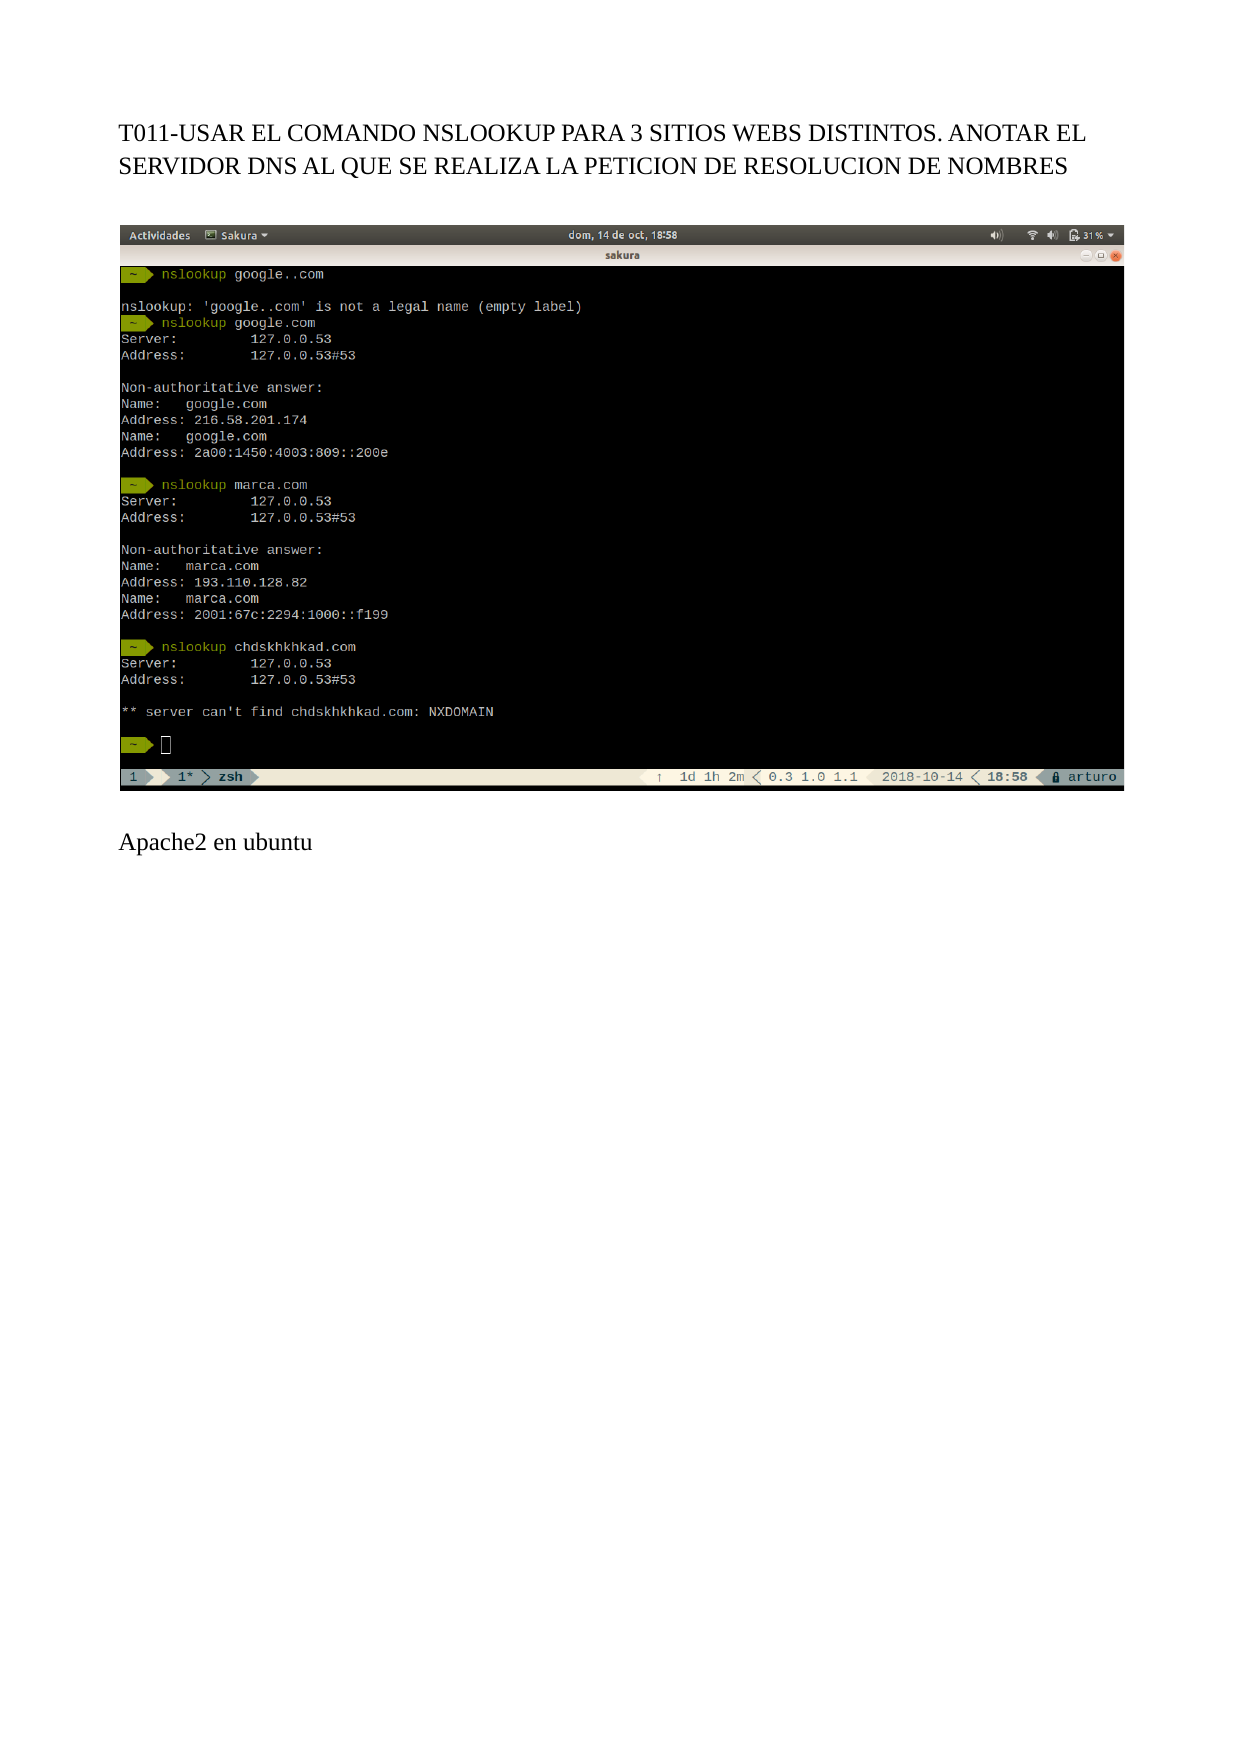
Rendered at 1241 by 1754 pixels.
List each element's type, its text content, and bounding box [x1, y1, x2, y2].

text Apache2 en ubuntu [118, 199, 1122, 856]
picture [120, 225, 1125, 791]
text T011-USAR EL COMANDO NSLOOKUP PARA 3 SITIOS WEBS DISTINTOS. ANOTAR EL SERVIDOR DNS AL QUE SE REALIZA LA PETICION DE RESOLUCION DE NOMBRES [118, 118, 1122, 180]
